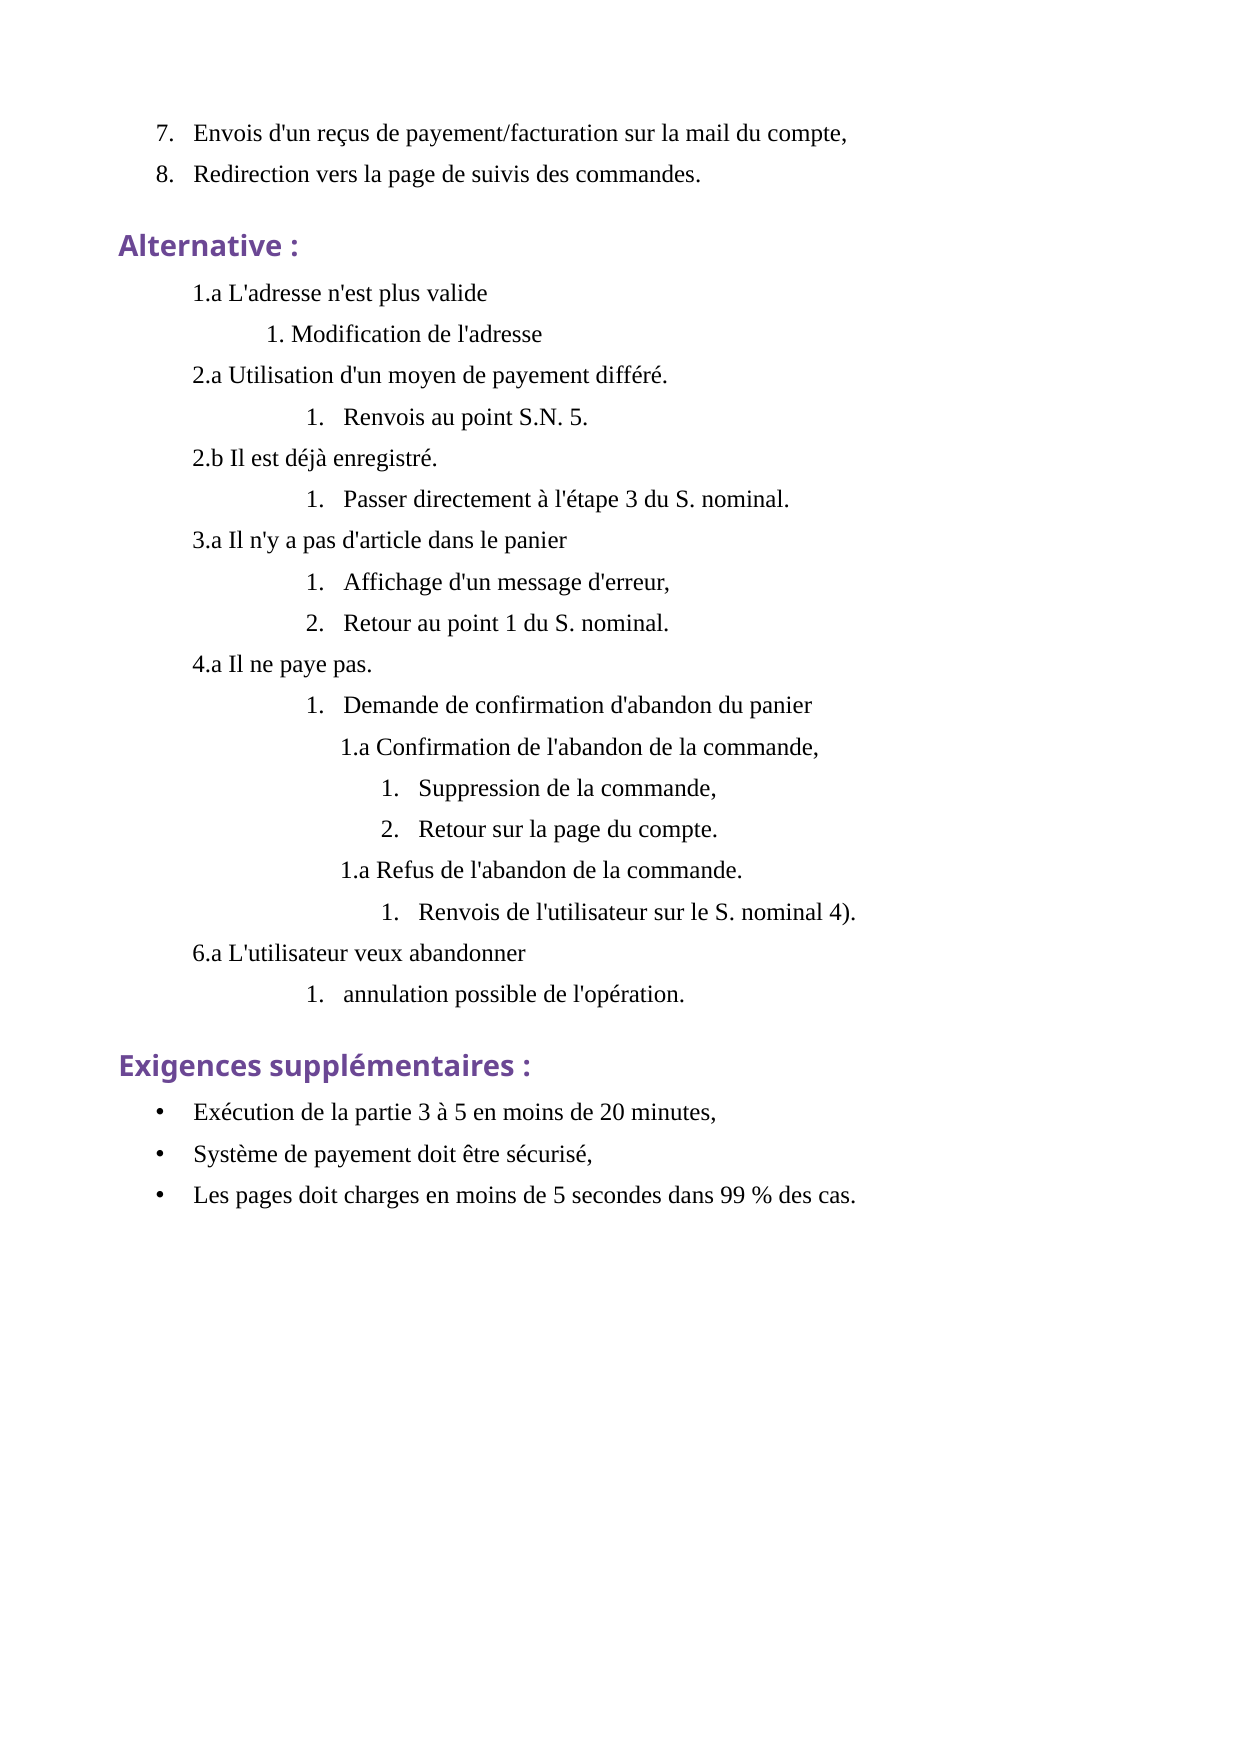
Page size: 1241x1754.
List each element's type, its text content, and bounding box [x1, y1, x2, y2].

text 1.a L'adresse n'est plus valide [118, 278, 1122, 307]
list Envois d'un reçus de payement/facturation sur la mail du compte, [156, 118, 1122, 147]
list Exécution de la partie 3 à 5 en moins de 20 minutes, [156, 1097, 1122, 1126]
list Renvois au point S.N. 5. [306, 402, 1122, 430]
list Les pages doit charges en moins de 5 secondes dans 99 % des cas. [156, 1180, 1122, 1209]
text 3.a Il n'y a pas d'article dans le panier [118, 525, 1122, 554]
subtitle Exigences supplémentaires : [118, 1045, 1122, 1085]
text 1.a Refus de l'abandon de la commande. [118, 855, 1122, 884]
list Passer directement à l'étape 3 du S. nominal. [306, 484, 1122, 513]
subtitle Alternative : [118, 226, 1122, 265]
text 1. Modification de l'adresse [118, 319, 1122, 348]
list Retour au point 1 du S. nominal. [306, 608, 1122, 637]
text 6.a L'utilisateur veux abandonner [118, 938, 1122, 967]
list Système de payement doit être sécurisé, [156, 1139, 1122, 1167]
list Demande de confirmation d'abandon du panier [306, 690, 1122, 719]
text 2.b Il est déjà enregistré. [118, 443, 1122, 472]
text 2.a Utilisation d'un moyen de payement différé. [118, 360, 1122, 389]
list Renvois de l'utilisateur sur le S. nominal 4). [381, 897, 1122, 925]
text 4.a Il ne paye pas. [118, 649, 1122, 678]
list Suppression de la commande, [381, 773, 1122, 802]
list Affichage d'un message d'erreur, [306, 567, 1122, 595]
list Redirection vers la page de suivis des commandes. [156, 159, 1122, 188]
list annulation possible de l'opération. [306, 979, 1122, 1008]
list Retour sur la page du compte. [381, 814, 1122, 843]
text 1.a Confirmation de l'abandon de la commande, [118, 732, 1122, 760]
